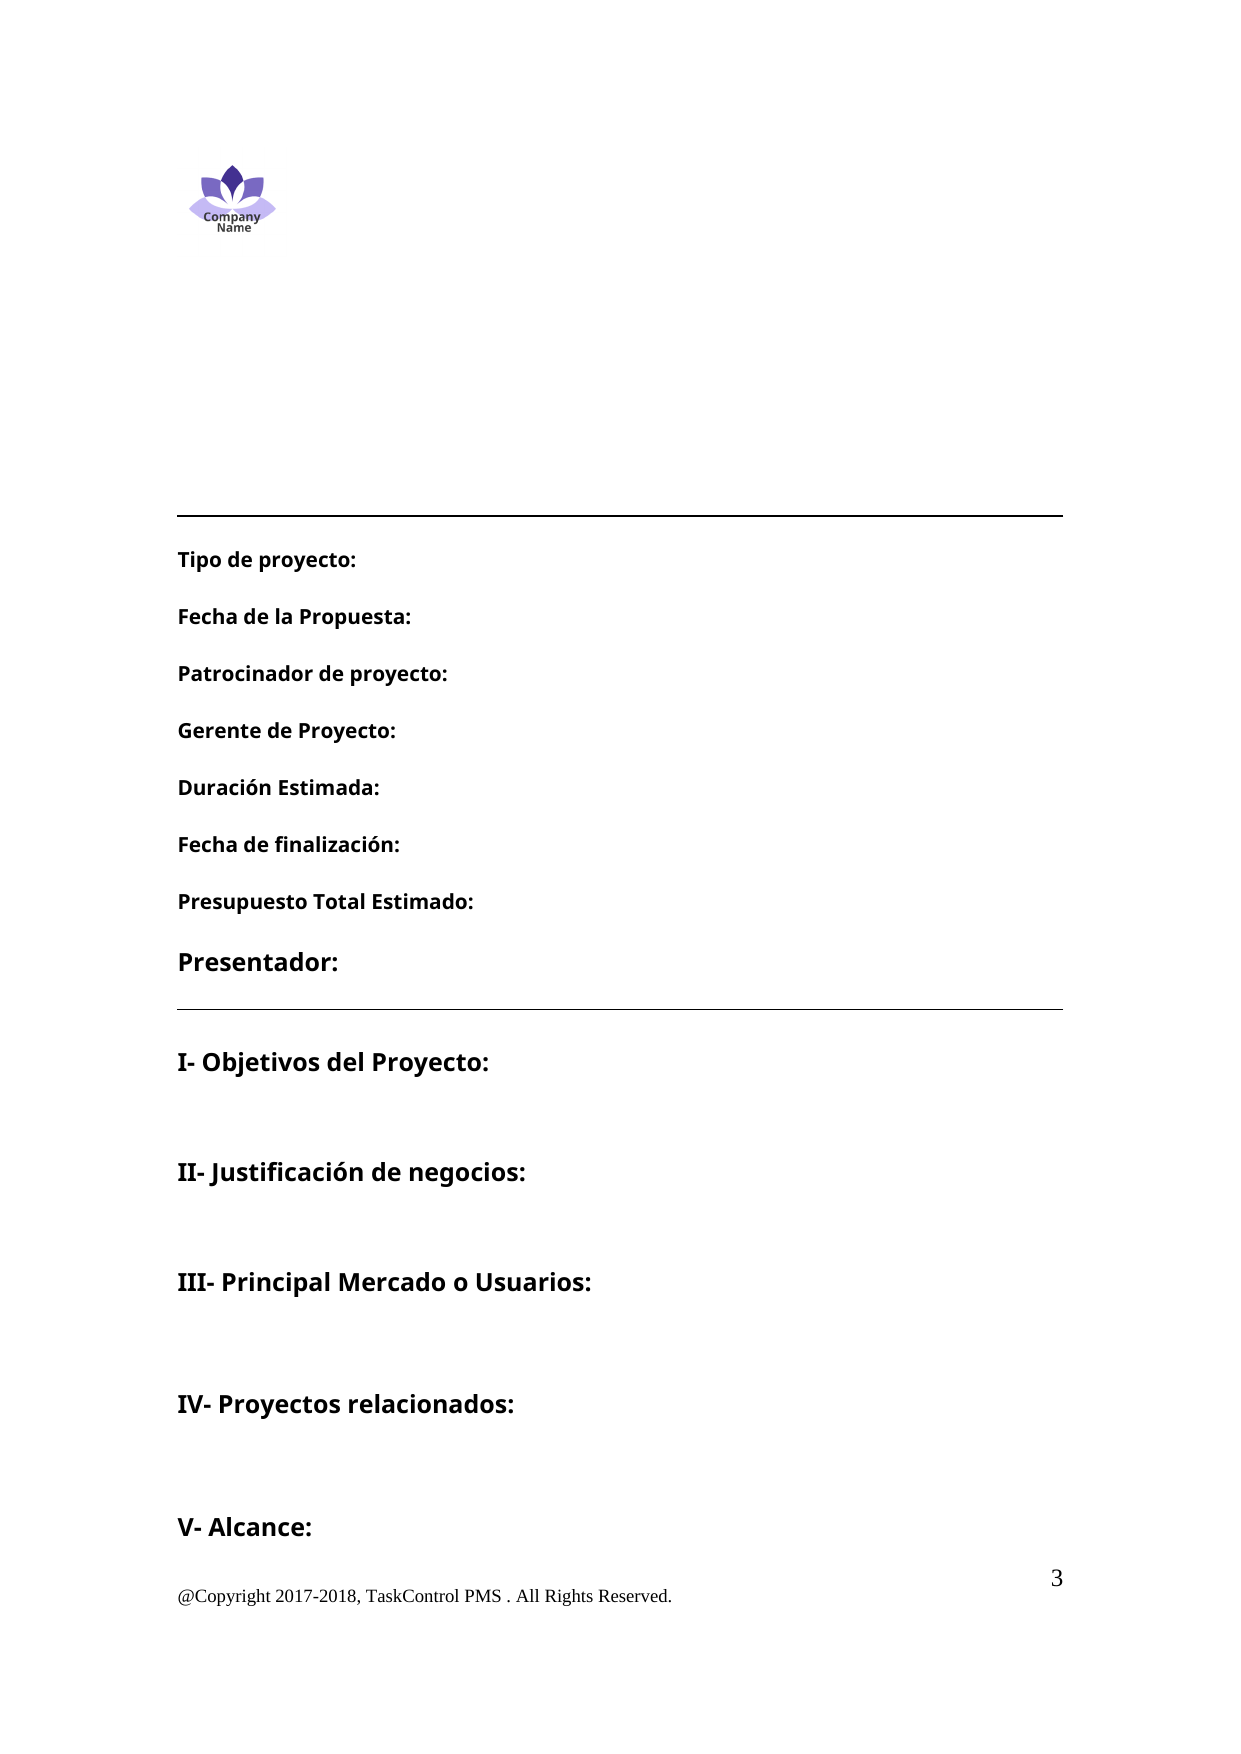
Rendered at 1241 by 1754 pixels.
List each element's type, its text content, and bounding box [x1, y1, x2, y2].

subtitle III- Principal Mercado o Usuarios: [177, 1265, 1063, 1299]
subtitle IV- Proyectos relacionados: [177, 1387, 1063, 1421]
text Fecha de la Propuesta: [177, 602, 1063, 631]
text Patrocinador de proyecto: [177, 659, 1063, 688]
picture [177, 147, 287, 257]
text Gerente de Proyecto: [177, 716, 1063, 745]
text Fecha de finalización: [177, 830, 1063, 858]
text Presupuesto Total Estimado: [177, 887, 1063, 916]
subtitle I- Objetivos del Proyecto: [177, 1045, 1063, 1079]
text Duración Estimada: [177, 773, 1063, 802]
text Tipo de proyecto: [177, 545, 1063, 573]
subtitle II- Justificación de negocios: [177, 1155, 1063, 1189]
text Presentador: [177, 944, 1063, 978]
subtitle V- Alcance: [177, 1509, 1063, 1543]
